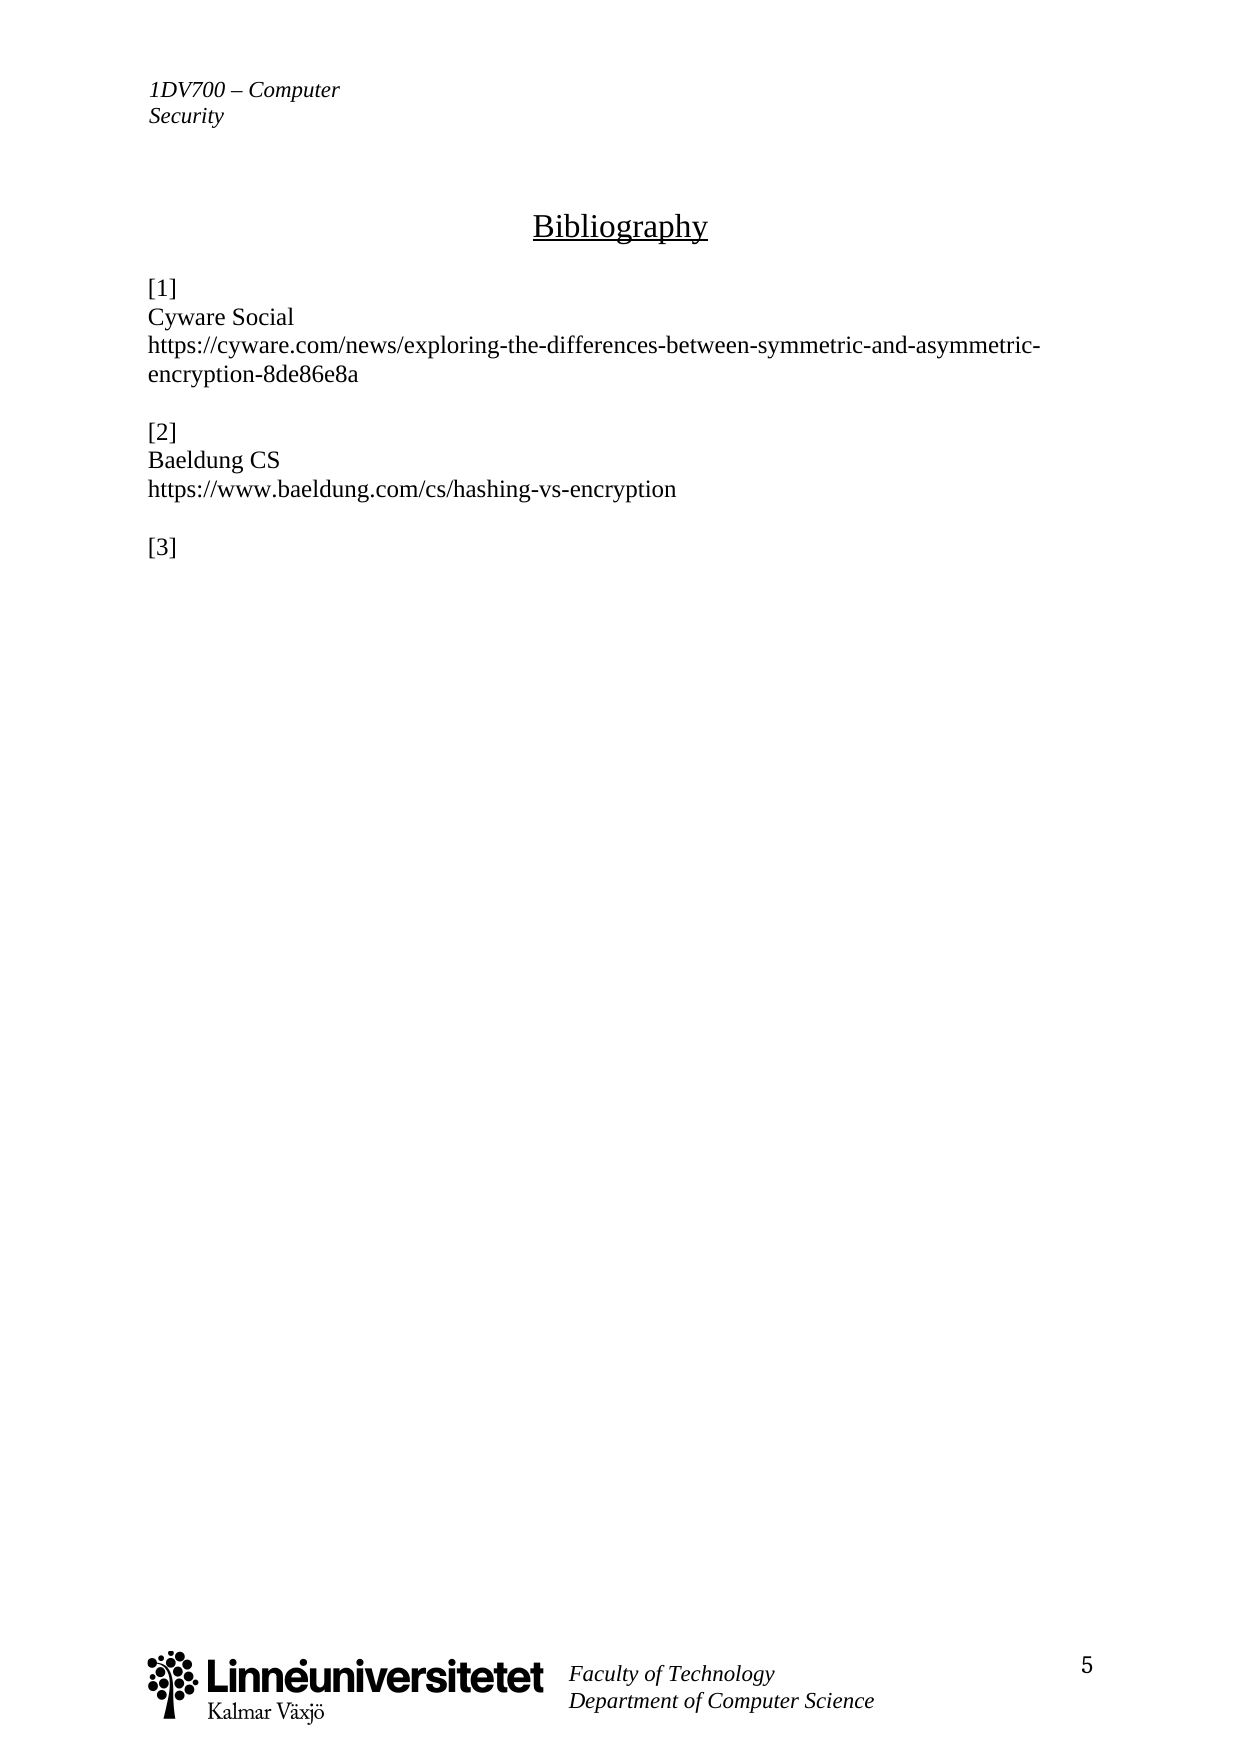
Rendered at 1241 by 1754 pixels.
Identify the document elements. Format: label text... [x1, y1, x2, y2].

picture [147, 1651, 544, 1725]
text [1] [148, 273, 1093, 302]
text Bibliography [148, 206, 1093, 244]
text Baeldung CS [148, 445, 1093, 474]
text https://cyware.com/news/exploring-the-differences-between-symmetric-and-asymmetric-encryption-8de86e8a [148, 330, 1093, 388]
text [2] [148, 417, 1093, 445]
text Cyware Social [148, 302, 1093, 330]
text [3] [148, 532, 1093, 560]
text https://www.baeldung.com/cs/hashing-vs-encryption [148, 474, 1093, 503]
